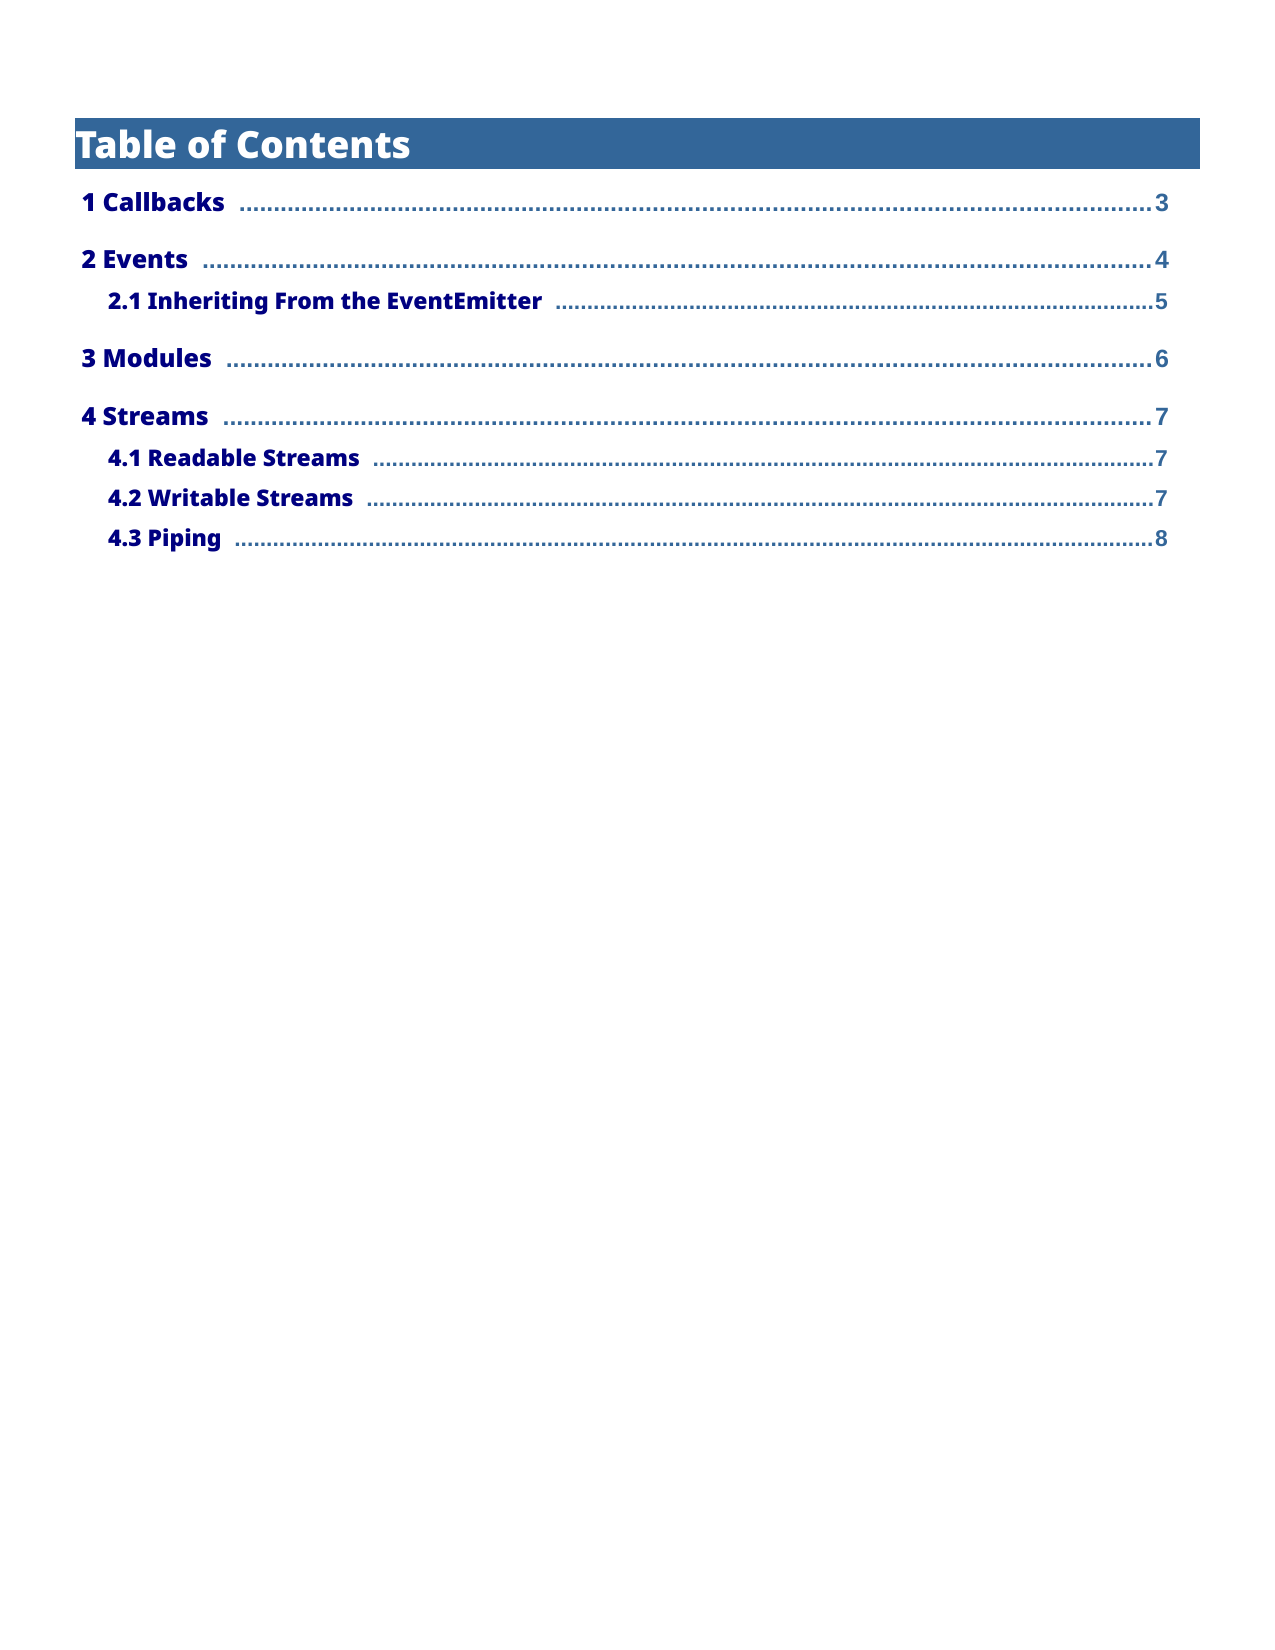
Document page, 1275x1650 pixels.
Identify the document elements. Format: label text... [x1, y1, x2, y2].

text 2.1 Inheriting From the EventEmitter 5 [75, 285, 1200, 316]
text 1 Callbacks 3 [75, 184, 1200, 218]
text 4 Streams 7 [75, 398, 1200, 432]
text 4.3 Piping 8 [75, 522, 1200, 553]
text 3 Modules 6 [75, 340, 1200, 374]
text 4.1 Readable Streams 7 [75, 441, 1200, 473]
title Table of Contents [75, 118, 1200, 169]
text 2 Events 4 [75, 242, 1200, 276]
text 4.2 Writable Streams 7 [75, 482, 1200, 513]
